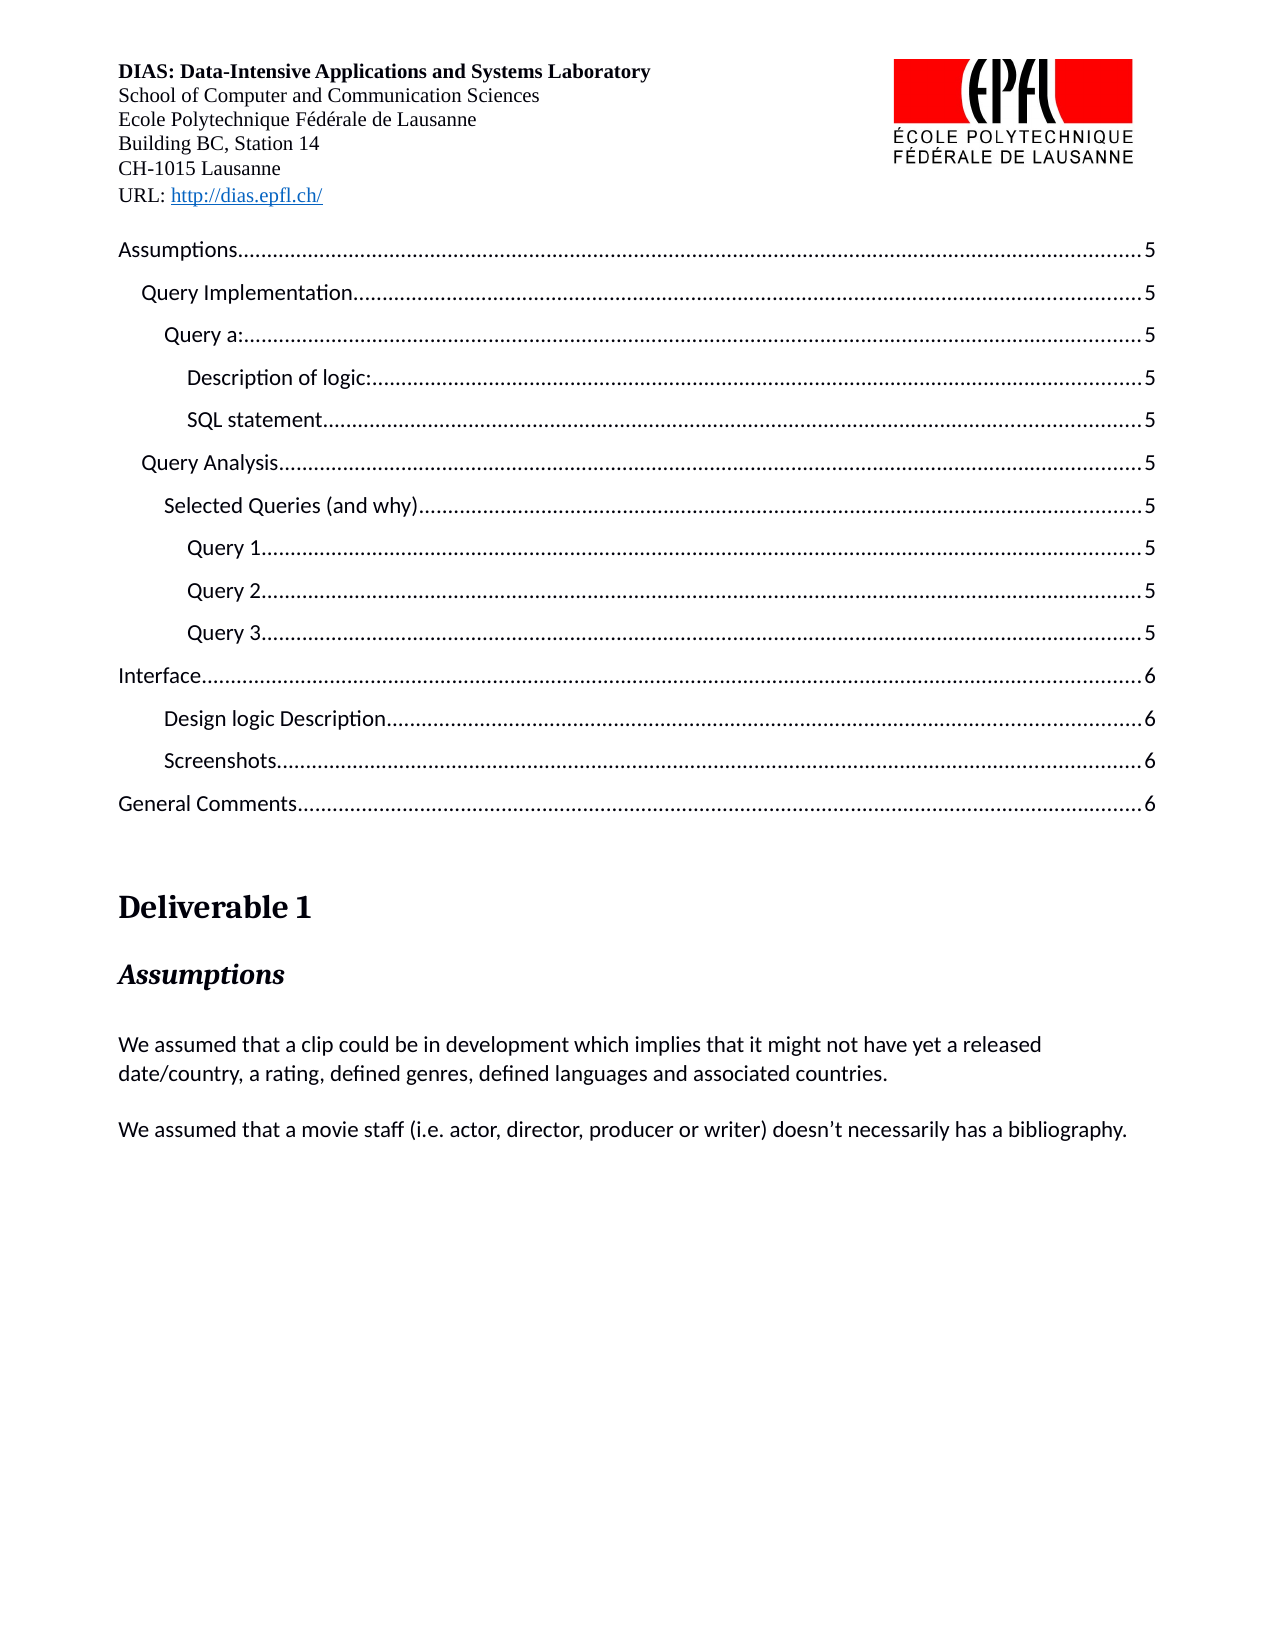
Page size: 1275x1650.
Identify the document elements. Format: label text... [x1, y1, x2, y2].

text Query 1 5 [187, 533, 1157, 561]
text General Comments 6 [118, 789, 1157, 817]
picture [893, 59, 1135, 167]
text Query Implementation 5 [141, 278, 1157, 306]
text Design logic Description 6 [164, 704, 1157, 732]
text Selected Queries (and why) 5 [164, 491, 1157, 519]
text We assumed that a movie staff (i.e. actor, director, producer or writer) doesn’t necessarily has a bibliography. [118, 1115, 1157, 1143]
subtitle Assumptions [118, 958, 1157, 991]
text SQL statement 5 [187, 406, 1157, 433]
text We assumed that a clip could be in development which implies that it might not have yet a released date/country, a rating, defined genres, defined languages and associated countries. [118, 1031, 1157, 1087]
text Query a: 5 [164, 320, 1157, 348]
text Screenshots 6 [164, 746, 1157, 774]
subtitle Deliverable 1 [118, 889, 1157, 927]
text Query 2 5 [187, 576, 1157, 604]
text Assumptions 5 [118, 235, 1157, 263]
text Query Analysis 5 [141, 448, 1157, 476]
text Interface 6 [118, 661, 1157, 689]
text Query 3 5 [187, 618, 1157, 647]
text Description of logic: 5 [187, 363, 1157, 391]
